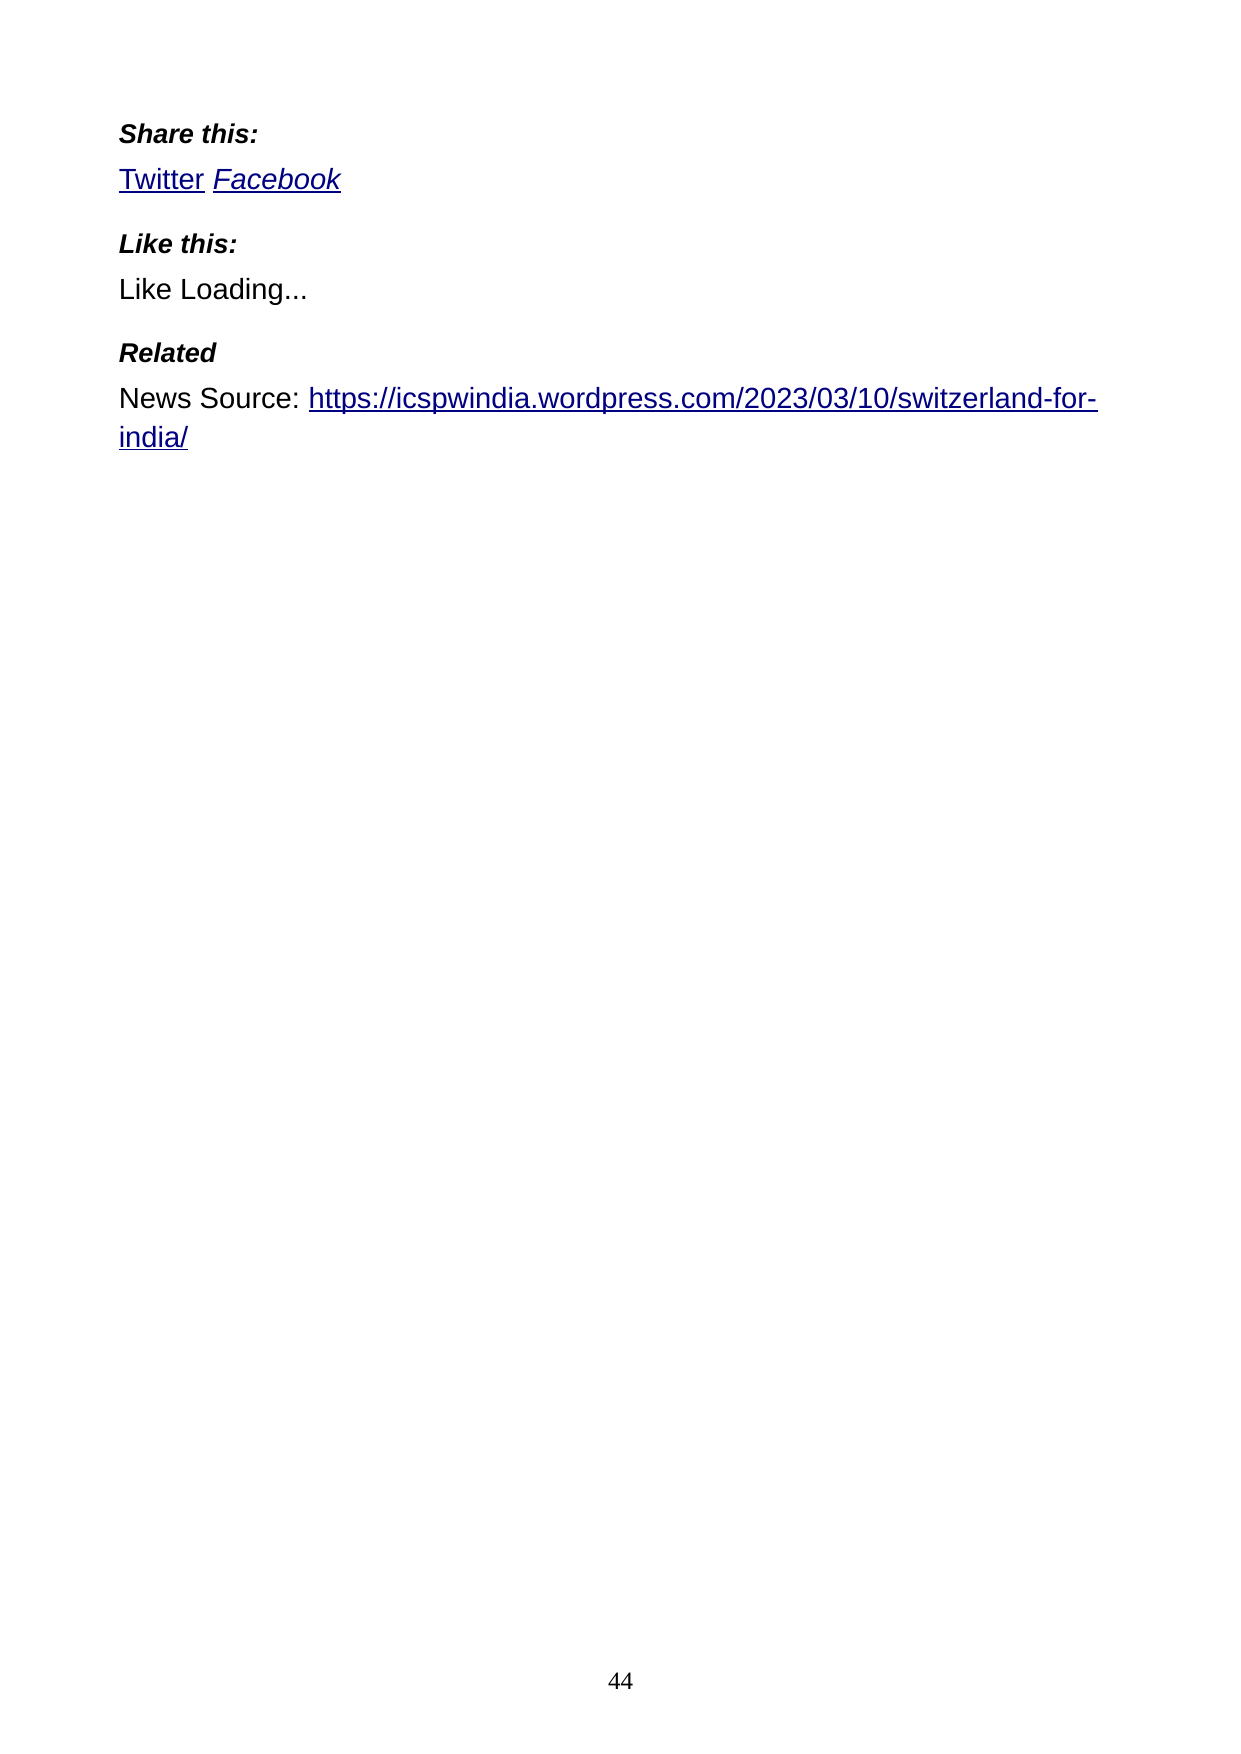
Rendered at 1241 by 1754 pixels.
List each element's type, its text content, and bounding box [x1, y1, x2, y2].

subtitle Like this: [118, 228, 1122, 259]
subtitle Related [118, 337, 1122, 368]
text Like Loading... [118, 272, 1122, 305]
subtitle Share this: [118, 118, 1122, 150]
text Twitter Facebook [118, 162, 1122, 196]
text News Source: https://icspwindia.wordpress.com/2023/03/10/switzerland-for-india/ [118, 381, 1122, 453]
